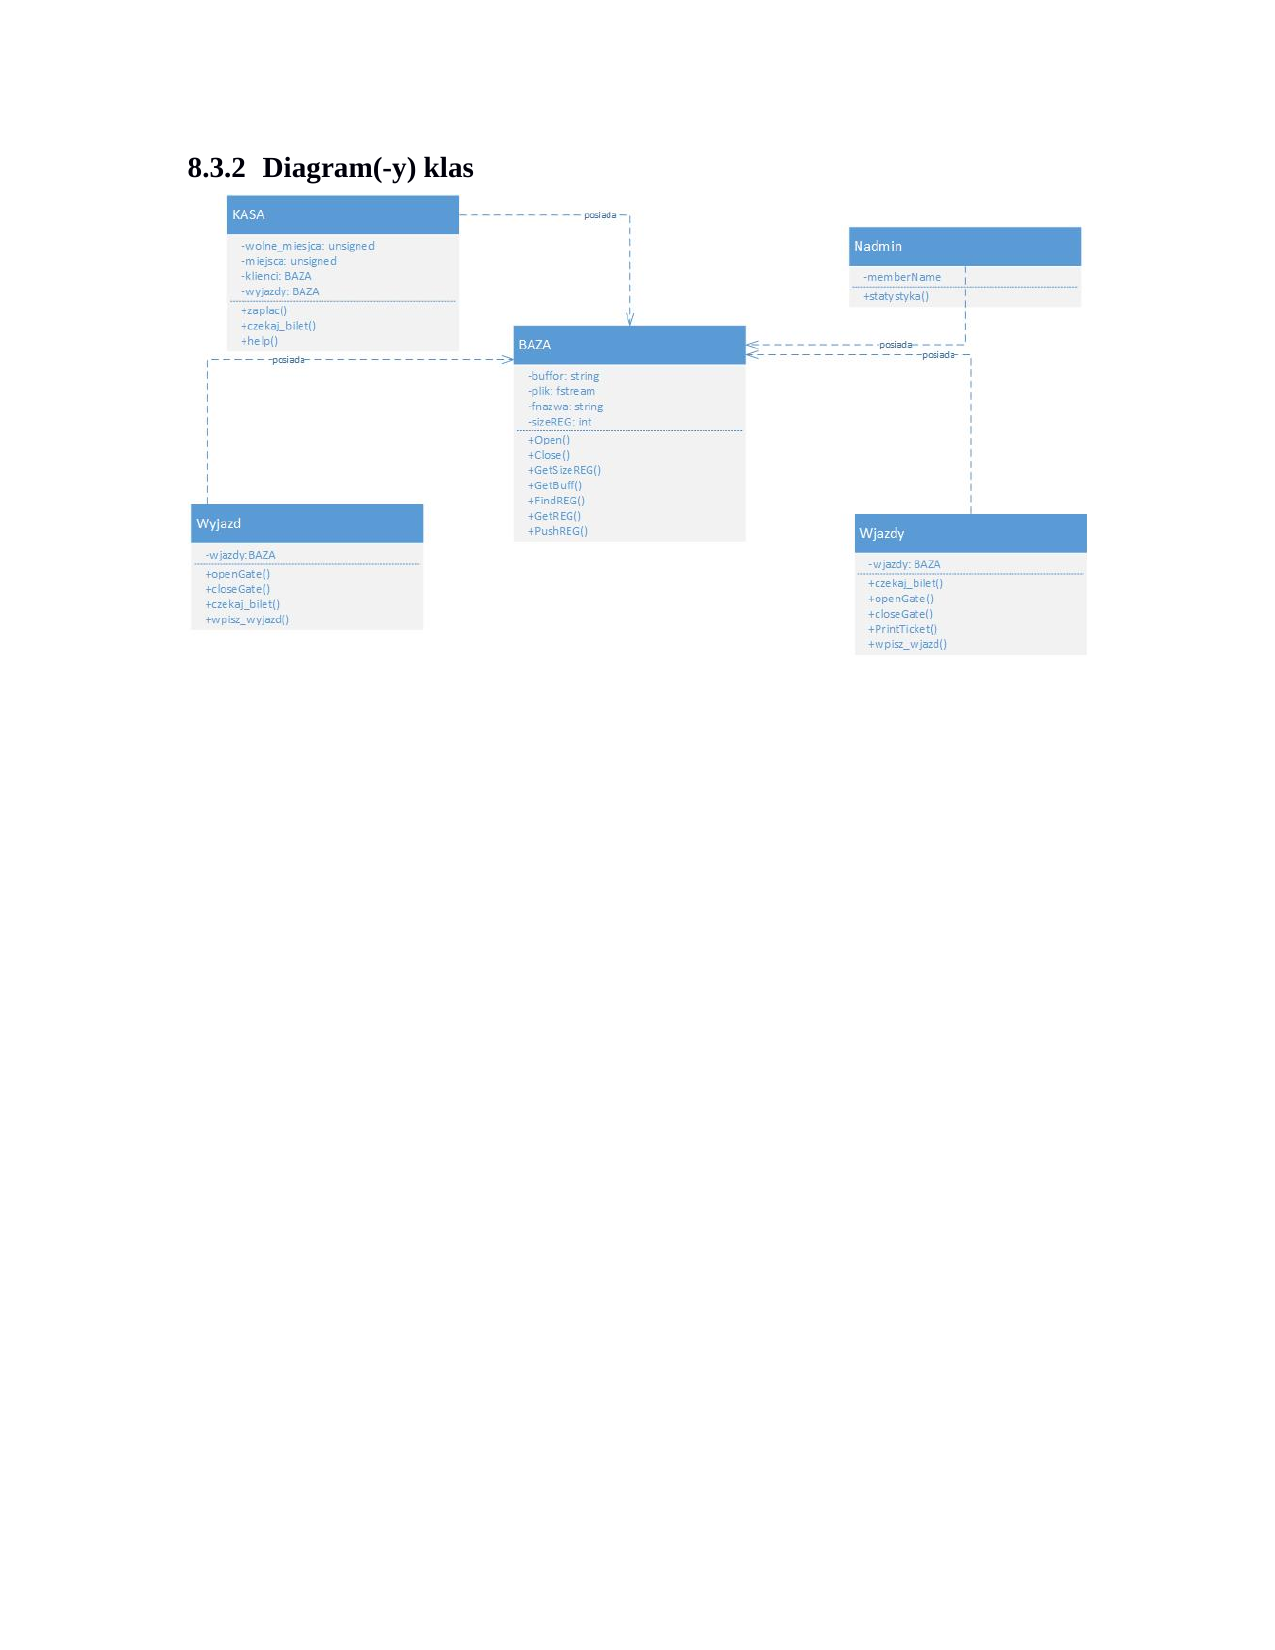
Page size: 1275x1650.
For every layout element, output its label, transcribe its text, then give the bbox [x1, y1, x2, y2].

picture [187, 194, 1088, 657]
subtitle Diagram(-y) klas [187, 150, 1087, 183]
